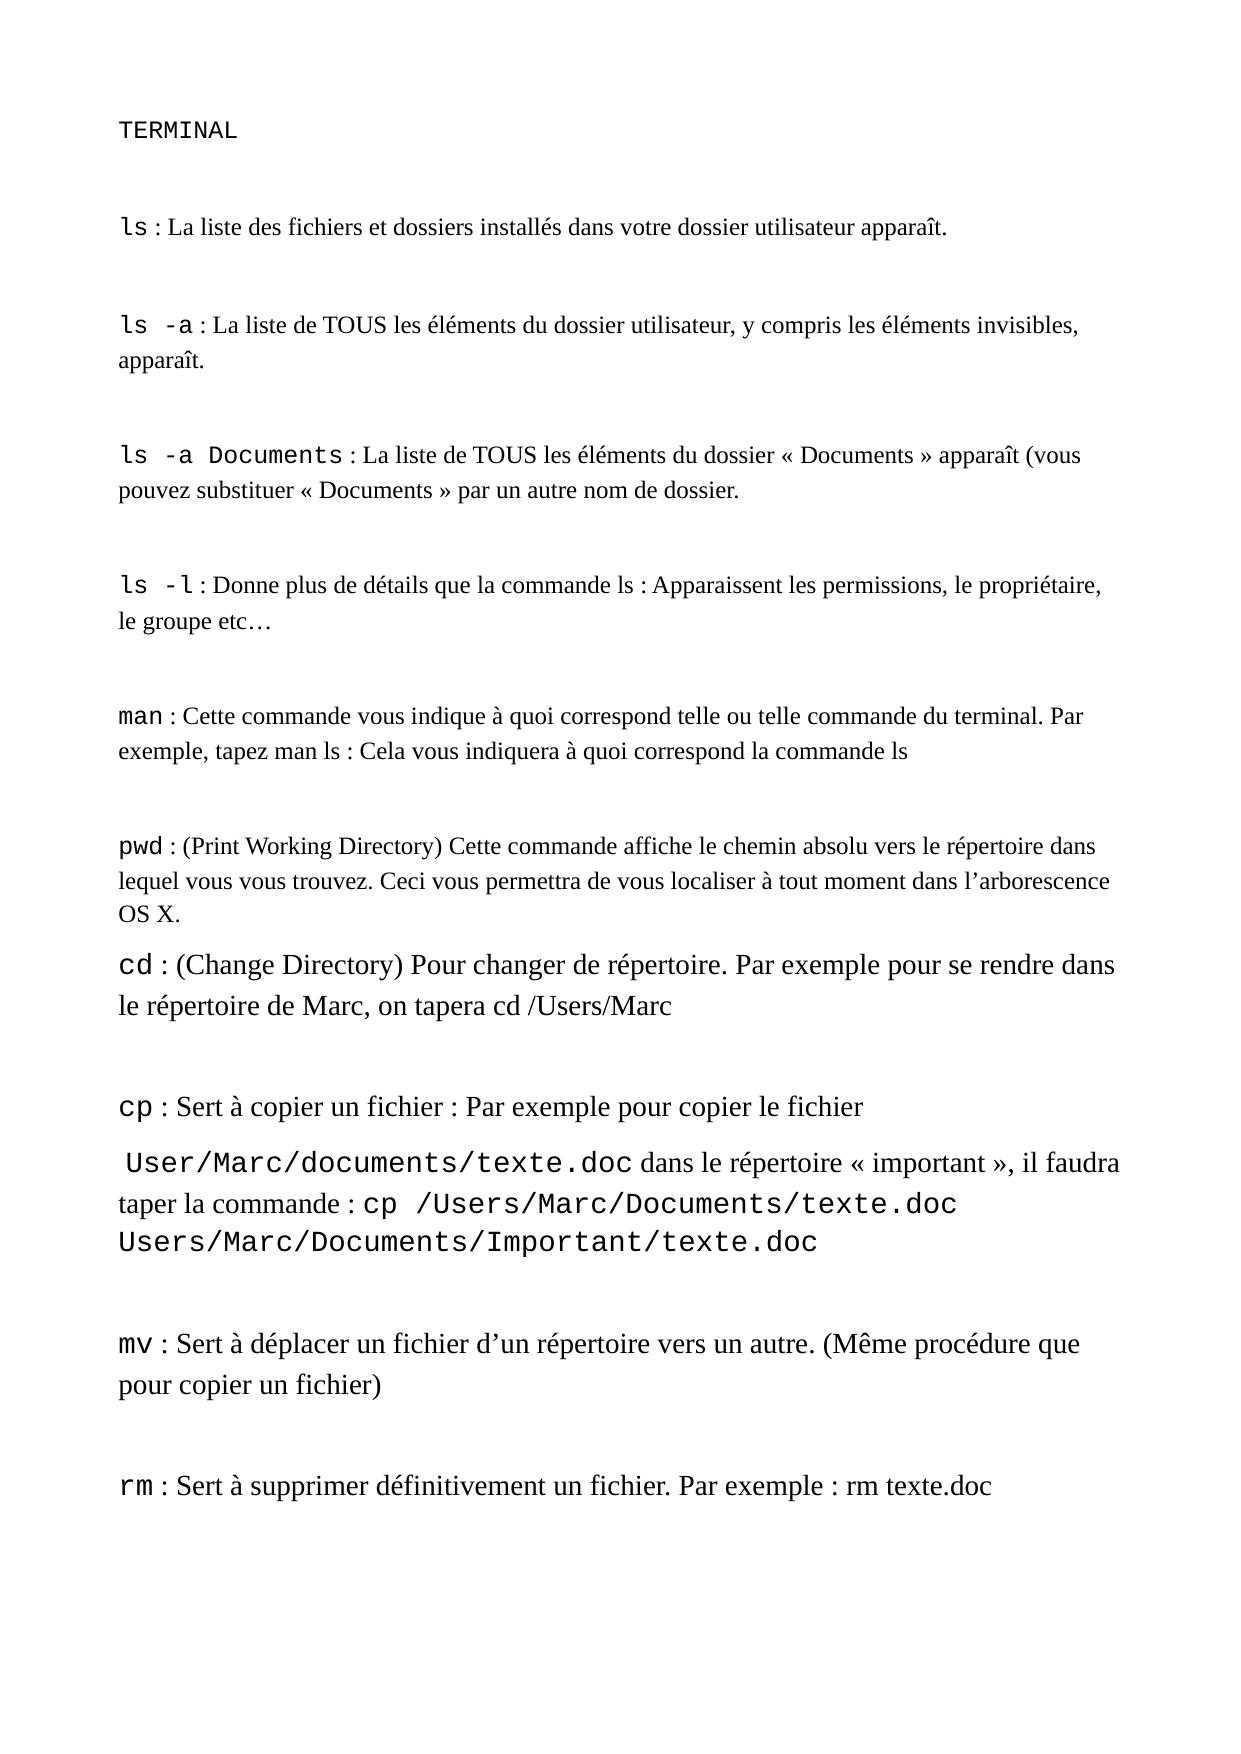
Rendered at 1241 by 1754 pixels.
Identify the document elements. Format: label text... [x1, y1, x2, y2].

text User/Marc/documents/texte.doc dans le répertoire « important », il faudra taper la commande : cp /Users/Marc/Documents/texte.doc Users/Marc/Documents/Important/texte.doc [118, 1145, 1122, 1260]
text pwd : (Print Working Directory) Cette commande affiche le chemin absolu vers le répertoire dans lequel vous vous trouvez. Ceci vous permettra de vous localiser à tout moment dans l’arborescence OS X. [118, 831, 1122, 928]
text ls -a Documents : La liste de TOUS les éléments du dossier « Documents » apparaît (vous pouvez substituer « Documents » par un autre nom de dossier. [118, 440, 1122, 504]
text rm : Sert à supprimer définitivement un fichier. Par exemple : rm texte.doc [118, 1468, 1122, 1504]
text TERMINAL [118, 118, 1122, 146]
text mv : Sert à déplacer un fichier d’un répertoire vers un autre. (Même procédure que pour copier un fichier) [118, 1326, 1122, 1401]
text cp : Sert à copier un fichier : Par exemple pour copier le fichier [118, 1089, 1122, 1125]
text ls -l : Donne plus de détails que la commande ls : Apparaissent les permissions, le propriétaire, le groupe etc… [118, 571, 1122, 634]
text ls : La liste des fichiers et dossiers installés dans votre dossier utilisateur apparaît. [118, 212, 1122, 243]
text ls -a : La liste de TOUS les éléments du dossier utilisateur, y compris les éléments invisibles, apparaît. [118, 310, 1122, 374]
text man : Cette commande vous indique à quoi correspond telle ou telle commande du terminal. Par exemple, tapez man ls : Cela vous indiquera à quoi correspond la commande ls [118, 701, 1122, 765]
text cd : (Change Directory) Pour changer de répertoire. Par exemple pour se rendre dans le répertoire de Marc, on tapera cd /Users/Marc [118, 947, 1122, 1022]
